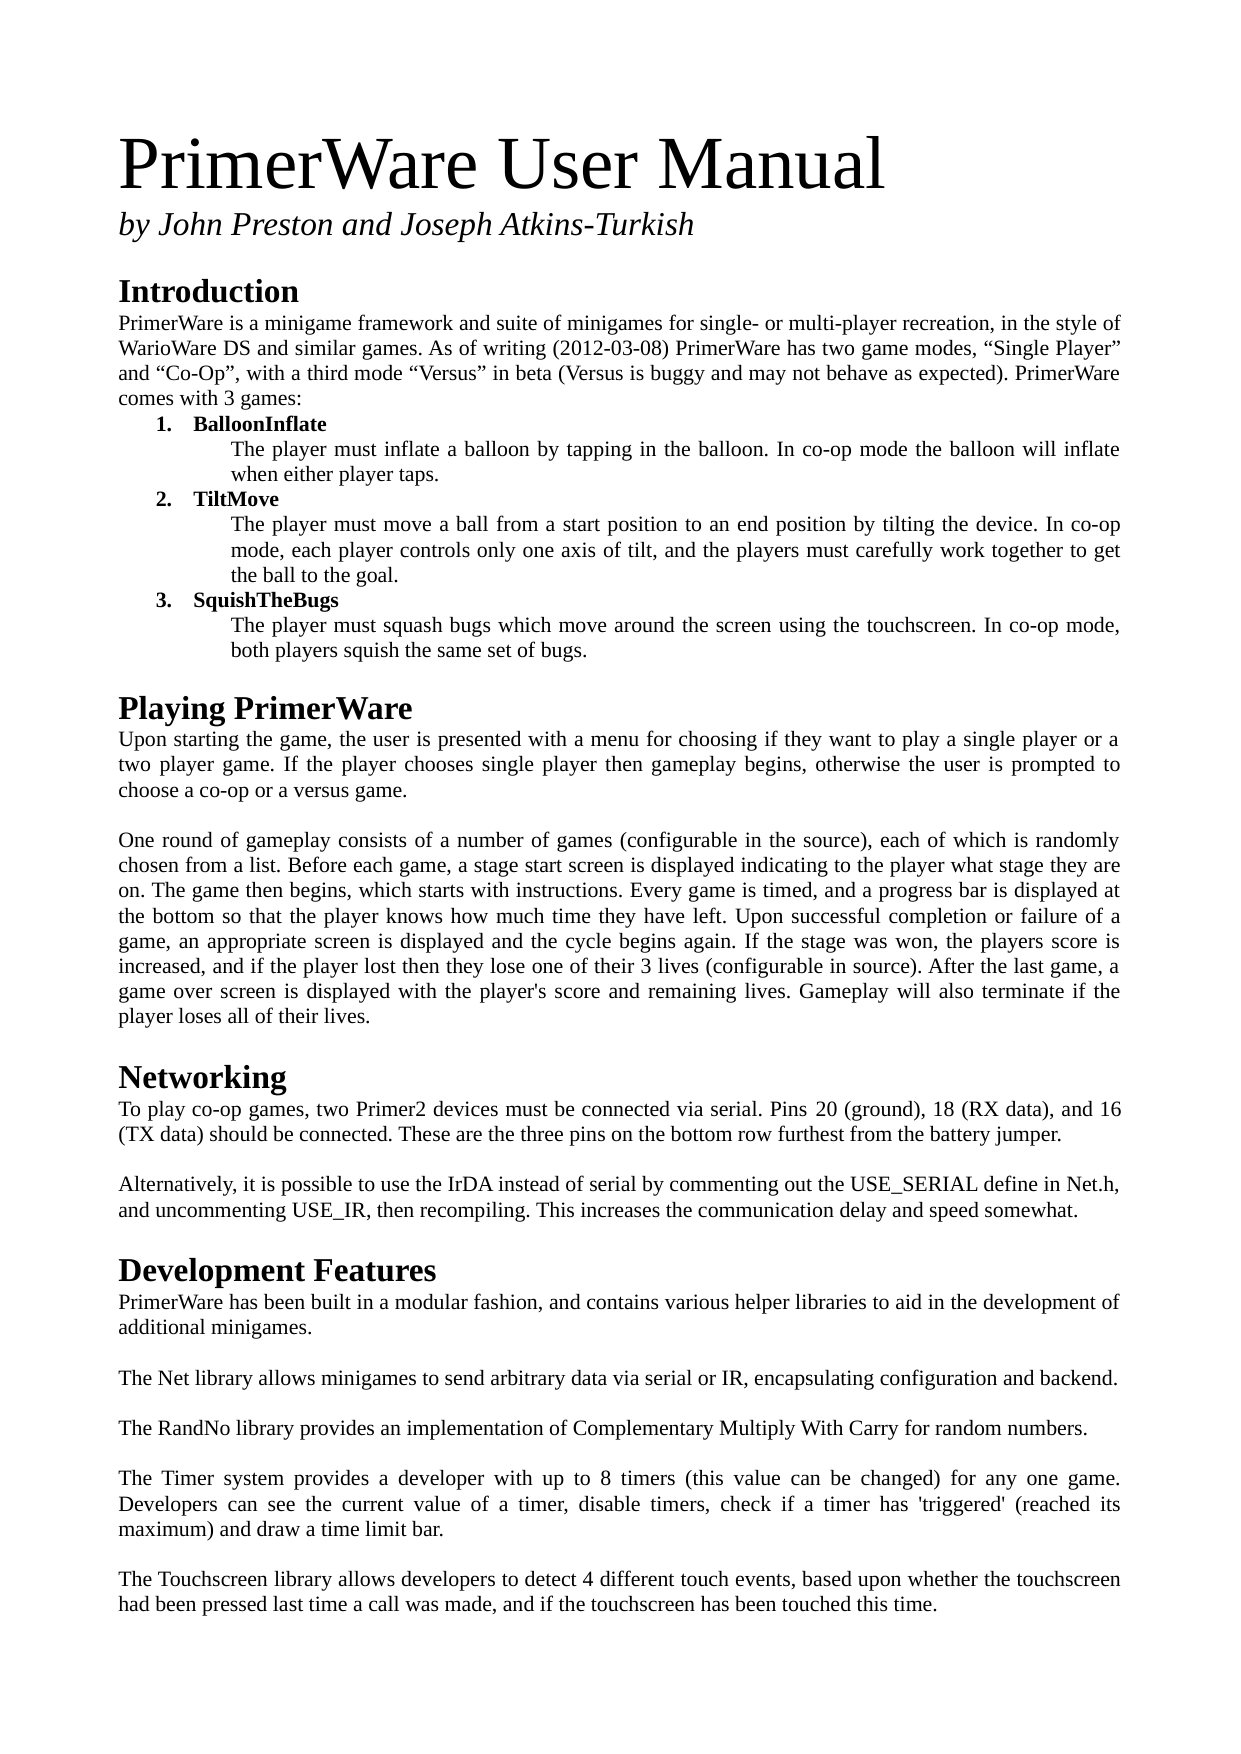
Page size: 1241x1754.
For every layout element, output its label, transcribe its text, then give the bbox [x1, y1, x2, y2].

text The Timer system provides a developer with up to 8 timers (this value can be changed) for any one game. Developers can see the current value of a timer, disable timers, check if a timer has 'triggered' (reached its maximum) and draw a time limit bar. [118, 1465, 1122, 1541]
text PrimerWare is a minigame framework and suite of minigames for single- or multi-player recreation, in the style of WarioWare DS and similar games. As of writing (2012-03-08) PrimerWare has two game modes, “Single Player” and “Co-Op”, with a third mode “Versus” in beta (Versus is buggy and may not behave as expected). PrimerWare comes with 3 games: [118, 310, 1122, 411]
text The Touchscreen library allows developers to detect 4 different touch events, based upon whether the touchscreen had been pressed last time a call was made, and if the touchscreen has been touched this time. [118, 1566, 1122, 1617]
text PrimerWare User Manual [118, 118, 1122, 204]
text One round of gameplay consists of a number of games (configurable in the source), each of which is randomly chosen from a list. Before each game, a stage start screen is displayed indicating to the player what stage they are on. The game then begins, which starts with instructions. Every game is timed, and a progress bar is displayed at the bottom so that the player knows how much time they have left. Upon successful completion or failure of a game, an appropriate screen is displayed and the cycle begins again. If the stage was won, the players score is increased, and if the player lost then they lose one of their 3 lives (configurable in source). After the last game, a game over screen is displayed with the player's score and remaining lives. Gameplay will also terminate if the player loses all of their lives. [118, 827, 1122, 1029]
list TiltMove [156, 486, 1122, 511]
text PrimerWare has been built in a modular fashion, and contains various helper libraries to aid in the development of additional minigames. [118, 1289, 1122, 1339]
text Alternatively, it is possible to use the IrDA instead of serial by commenting out the USE_SERIAL define in Net.h, and uncommenting USE_IR, then recompiling. This increases the communication delay and speed somewhat. [118, 1171, 1122, 1222]
text Development Features [118, 1251, 1122, 1289]
list SquishTheBugs [156, 587, 1122, 612]
text Networking [118, 1057, 1122, 1096]
text The RandNo library provides an implementation of Complementary Multiply With Carry for random numbers. [118, 1415, 1122, 1440]
text Playing PrimerWare [118, 688, 1122, 726]
text The Net library allows minigames to send arbitrary data via serial or IR, encapsulating configuration and backend. [118, 1364, 1122, 1390]
list The player must move a ball from a start position to an end position by tilting the device. In co-op mode, each player controls only one axis of tilt, and the players must carefully work together to get the ball to the goal. [193, 511, 1122, 587]
text by John Preston and Joseph Atkins-Turkish [118, 204, 1122, 243]
text Upon starting the game, the user is presented with a menu for choosing if they want to play a single player or a two player game. If the player chooses single player then gameplay begins, otherwise the user is prompted to choose a co-op or a versus game. [118, 726, 1122, 802]
list The player must squash bugs which move around the screen using the touchscreen. In co-op mode, both players squish the same set of bugs. [193, 612, 1122, 663]
list BalloonInflate [156, 411, 1122, 436]
text To play co-op games, two Primer2 devices must be connected via serial. Pins 20 (ground), 18 (RX data), and 16 (TX data) should be connected. These are the three pins on the bottom row furthest from the battery jumper. [118, 1096, 1122, 1146]
text Introduction [118, 271, 1122, 310]
list The player must inflate a balloon by tapping in the balloon. In co-op mode the balloon will inflate when either player taps. [193, 436, 1122, 486]
